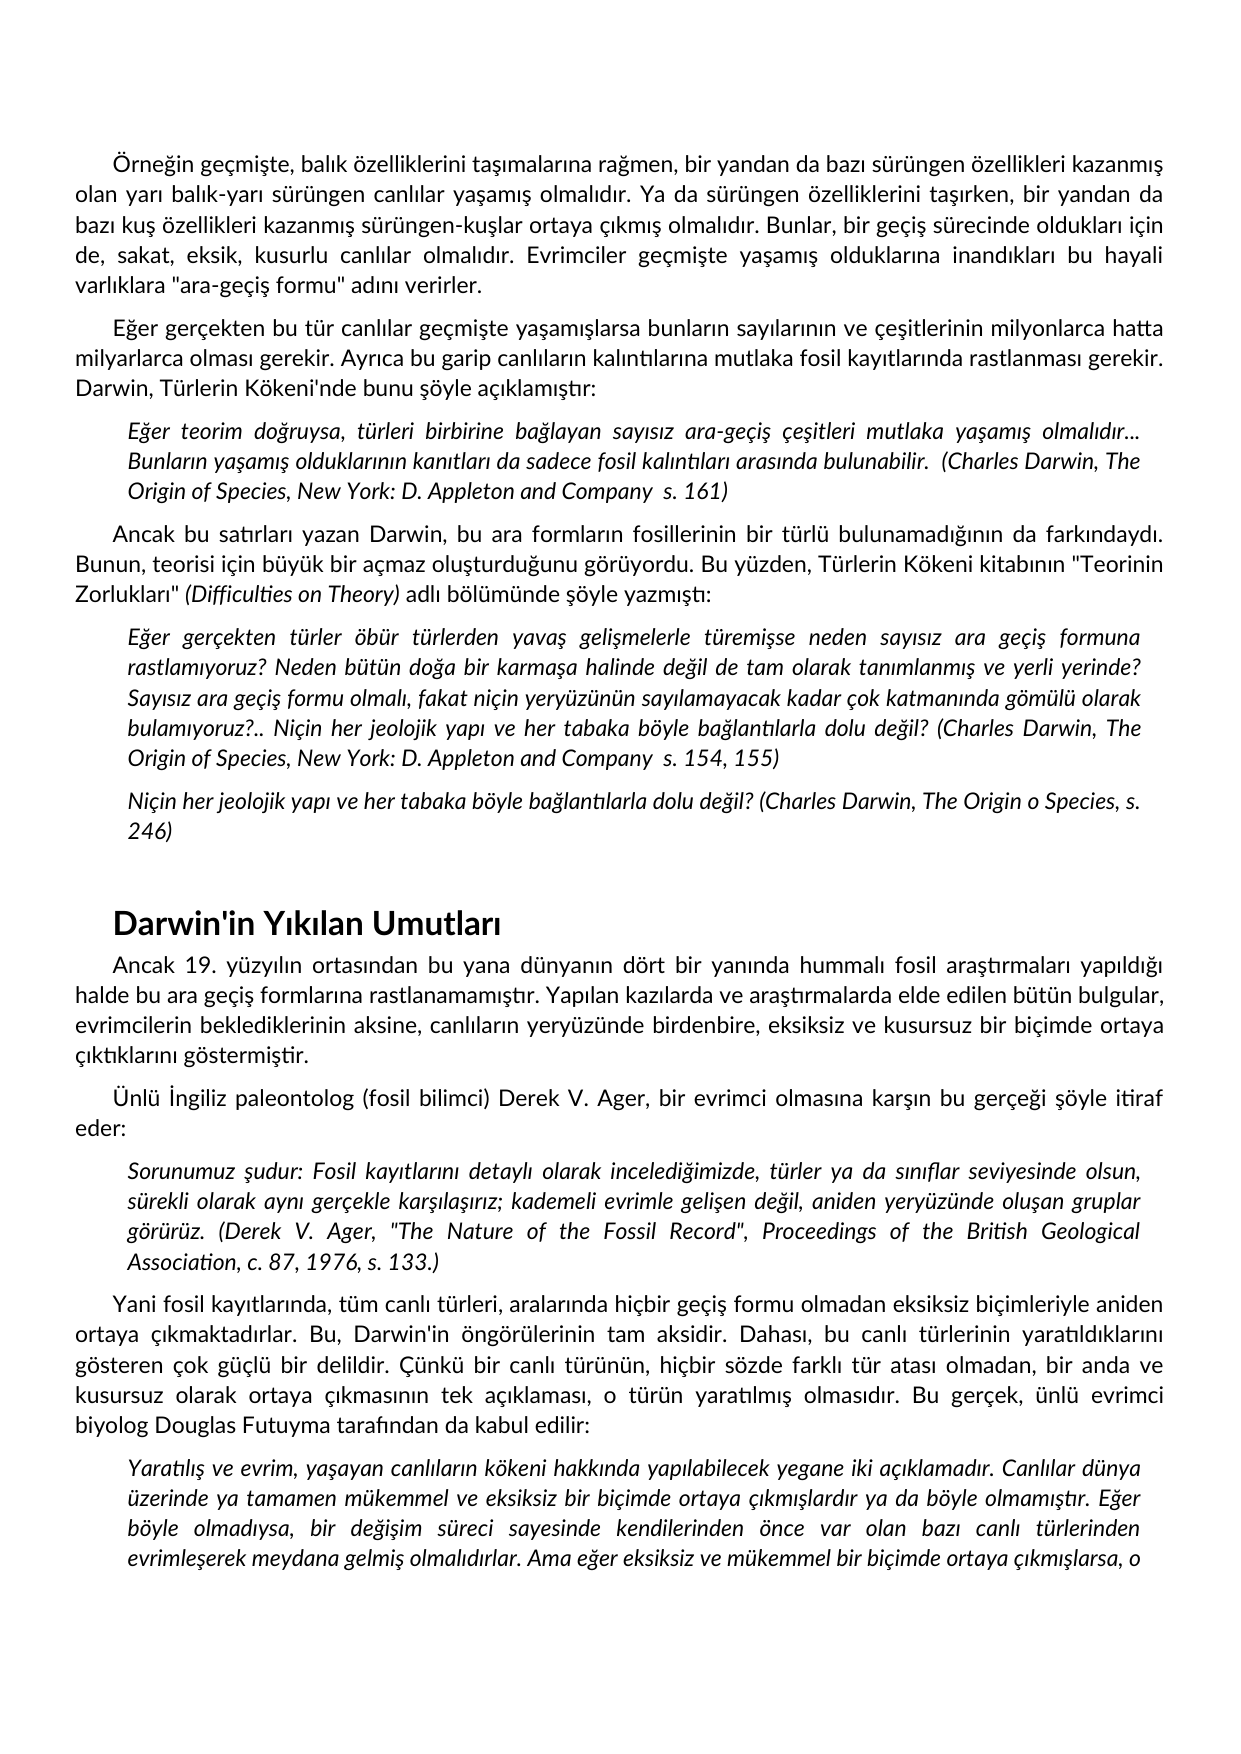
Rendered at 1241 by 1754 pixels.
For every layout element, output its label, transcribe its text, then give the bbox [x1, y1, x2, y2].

text Ünlü İngiliz paleontolog (fosil bilimci) Derek V. Ager, bir evrimci olmasına karşın bu gerçeği şöyle itiraf eder: [75, 1084, 1165, 1141]
text Eğer gerçekten bu tür canlılar geçmişte yaşamışlarsa bunların sayılarının ve çeşitlerinin milyonlarca hatta milyarlarca olması gerekir. Ayrıca bu garip canlıların kalıntılarına mutlaka fosil kayıtlarında rastlanması gerekir. Darwin, Türlerin Kökeni'nde bunu şöyle açıklamıştır: [75, 313, 1165, 401]
text Örneğin geçmişte, balık özelliklerini taşımalarına rağmen, bir yandan da bazı sürüngen özellikleri kazanmış olan yarı balık-yarı sürüngen canlılar yaşamış olmalıdır. Ya da sürüngen özelliklerini taşırken, bir yandan da bazı kuş özellikleri kazanmış sürüngen-kuşlar ortaya çıkmış olmalıdır. Bunlar, bir geçiş sürecinde oldukları için de, sakat, eksik, kusurlu canlılar olmalıdır. Evrimciler geçmişte yaşamış olduklarına inandıkları bu hayali varlıklara "ara-geçiş formu" adını verirler. [75, 150, 1165, 298]
text Eğer teorim doğruysa, türleri birbirine bağlayan sayısız ara-geçiş çeşitleri mutlaka yaşamış olmalıdır... Bunların yaşamış olduklarının kanıtları da sadece fosil kalıntıları arasında bulunabilir. (Charles Darwin, The Origin of Species, New York: D. Appleton and Company s. 161) [127, 417, 1143, 504]
text Niçin her jeolojik yapı ve her tabaka böyle bağlantılarla dolu değil? (Charles Darwin, The Origin o Species, s. 246) [127, 786, 1143, 844]
text Ancak bu satırları yazan Darwin, bu ara formların fosillerinin bir türlü bulunamadığının da farkındaydı. Bunun, teorisi için büyük bir açmaz oluşturduğunu görüyordu. Bu yüzden, Türlerin Kökeni kitabının "Teorinin Zorlukları" (Difficulties on Theory) adlı bölümünde şöyle yazmıştı: [75, 520, 1165, 608]
text Yaratılış ve evrim, yaşayan canlıların kökeni hakkında yapılabilecek yegane iki açıklamadır. Canlılar dünya üzerinde ya tamamen mükemmel ve eksiksiz bir biçimde ortaya çıkmışlardır ya da böyle olmamıştır. Eğer böyle olmadıysa, bir değişim süreci sayesinde kendilerinden önce var olan bazı canlı türlerinden evrimleşerek meydana gelmiş olmalıdırlar. Ama eğer eksiksiz ve mükemmel bir biçimde ortaya çıkmışlarsa, o [127, 1453, 1143, 1572]
text Ancak 19. yüzyılın ortasından bu yana dünyanın dört bir yanında hummalı fosil araştırmaları yapıldığı halde bu ara geçiş formlarına rastlanamamıştır. Yapılan kazılarda ve araştırmalarda elde edilen bütün bulgular, evrimcilerin beklediklerinin aksine, canlıların yeryüzünde birdenbire, eksiksiz ve kusursuz bir biçimde ortaya çıktıklarını göstermiştir. [75, 950, 1165, 1068]
text Yani fosil kayıtlarında, tüm canlı türleri, aralarında hiçbir geçiş formu olmadan eksiksiz biçimleriyle aniden ortaya çıkmaktadırlar. Bu, Darwin'in öngörülerinin tam aksidir. Dahası, bu canlı türlerinin yaratıldıklarını gösteren çok güçlü bir delildir. Çünkü bir canlı türünün, hiçbir sözde farklı tür atası olmadan, bir anda ve kusursuz olarak ortaya çıkmasının tek açıklaması, o türün yaratılmış olmasıdır. Bu gerçek, ünlü evrimci biyolog Douglas Futuyma tarafından da kabul edilir: [75, 1290, 1165, 1438]
text Sorunumuz şudur: Fosil kayıtlarını detaylı olarak incelediğimizde, türler ya da sınıflar seviyesinde olsun, sürekli olarak aynı gerçekle karşılaşırız; kademeli evrimle gelişen değil, aniden yeryüzünde oluşan gruplar görürüz. (Derek V. Ager, "The Nature of the Fossil Record", Proceedings of the British Geological Association, c. 87, 1976, s. 133.) [127, 1157, 1143, 1275]
text Eğer gerçekten türler öbür türlerden yavaş gelişmelerle türemişse neden sayısız ara geçiş formuna rastlamıyoruz? Neden bütün doğa bir karmaşa halinde değil de tam olarak tanımlanmış ve yerli yerinde? Sayısız ara geçiş formu olmalı, fakat niçin yeryüzünün sayılamayacak kadar çok katmanında gömülü olarak bulamıyoruz?.. Niçin her jeolojik yapı ve her tabaka böyle bağlantılarla dolu değil? (Charles Darwin, The Origin of Species, New York: D. Appleton and Company s. 154, 155) [127, 623, 1143, 771]
subtitle Darwin'in Yıkılan Umutları [112, 902, 1165, 942]
